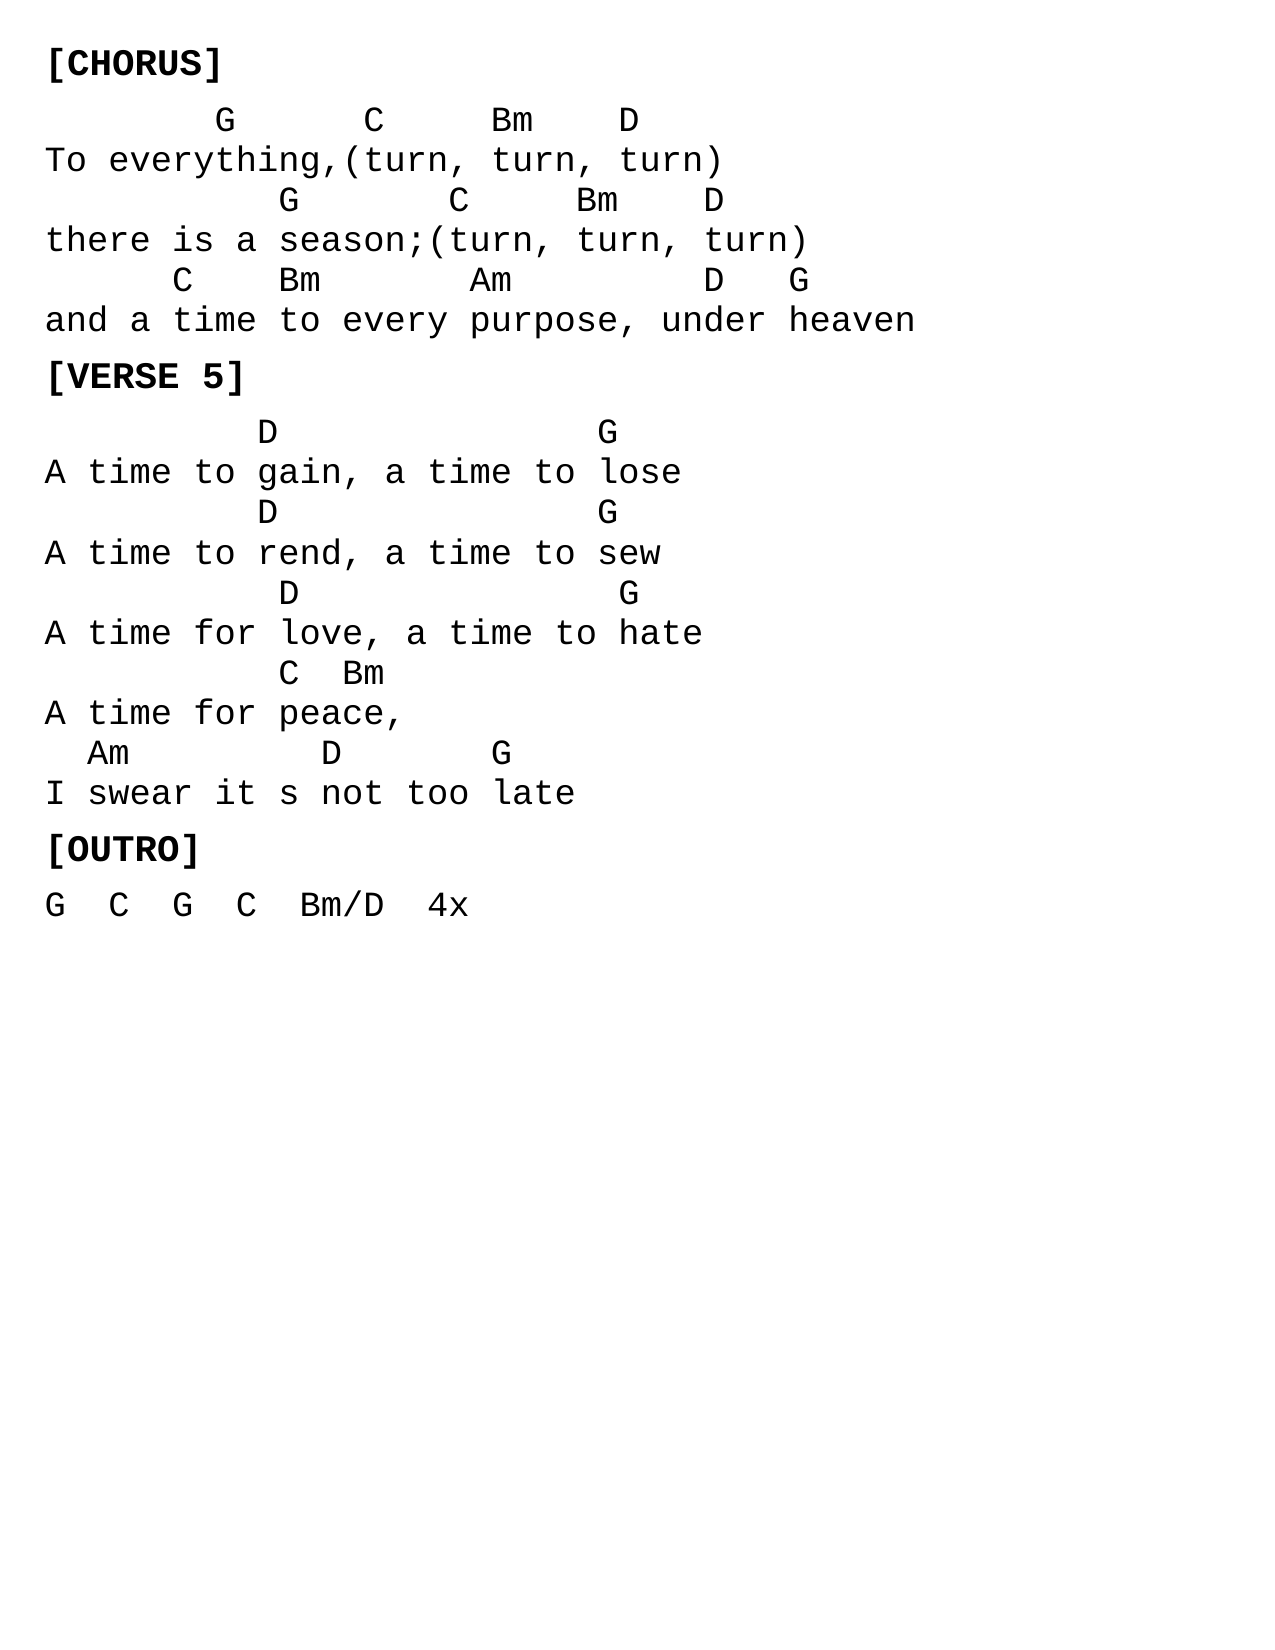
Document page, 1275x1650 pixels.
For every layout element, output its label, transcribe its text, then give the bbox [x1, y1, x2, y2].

text A time for love, a time to hate [44, 615, 1231, 655]
text A time to rend, a time to sew [44, 534, 1231, 575]
text there is a season;(turn, turn, turn) [44, 222, 1231, 262]
text D G [44, 414, 1231, 454]
text D G [44, 494, 1231, 534]
text To everything,(turn, turn, turn) [44, 142, 1231, 182]
text I swear it s not too late [44, 775, 1231, 815]
text G C Bm D [44, 182, 1231, 222]
text A time for peace, [44, 695, 1231, 735]
subtitle [VERSE 5] [44, 357, 1231, 399]
subtitle [OUTRO] [44, 830, 1231, 873]
text and a time to every purpose, under heaven [44, 302, 1231, 342]
text G C G C Bm/D 4x [44, 887, 1231, 927]
text A time to gain, a time to lose [44, 454, 1231, 494]
text C Bm Am D G [44, 262, 1231, 302]
subtitle [CHORUS] [44, 44, 1231, 87]
text D G [44, 575, 1231, 615]
text C Bm [44, 655, 1231, 695]
text G C Bm D [44, 102, 1231, 142]
text Am D G [44, 735, 1231, 775]
